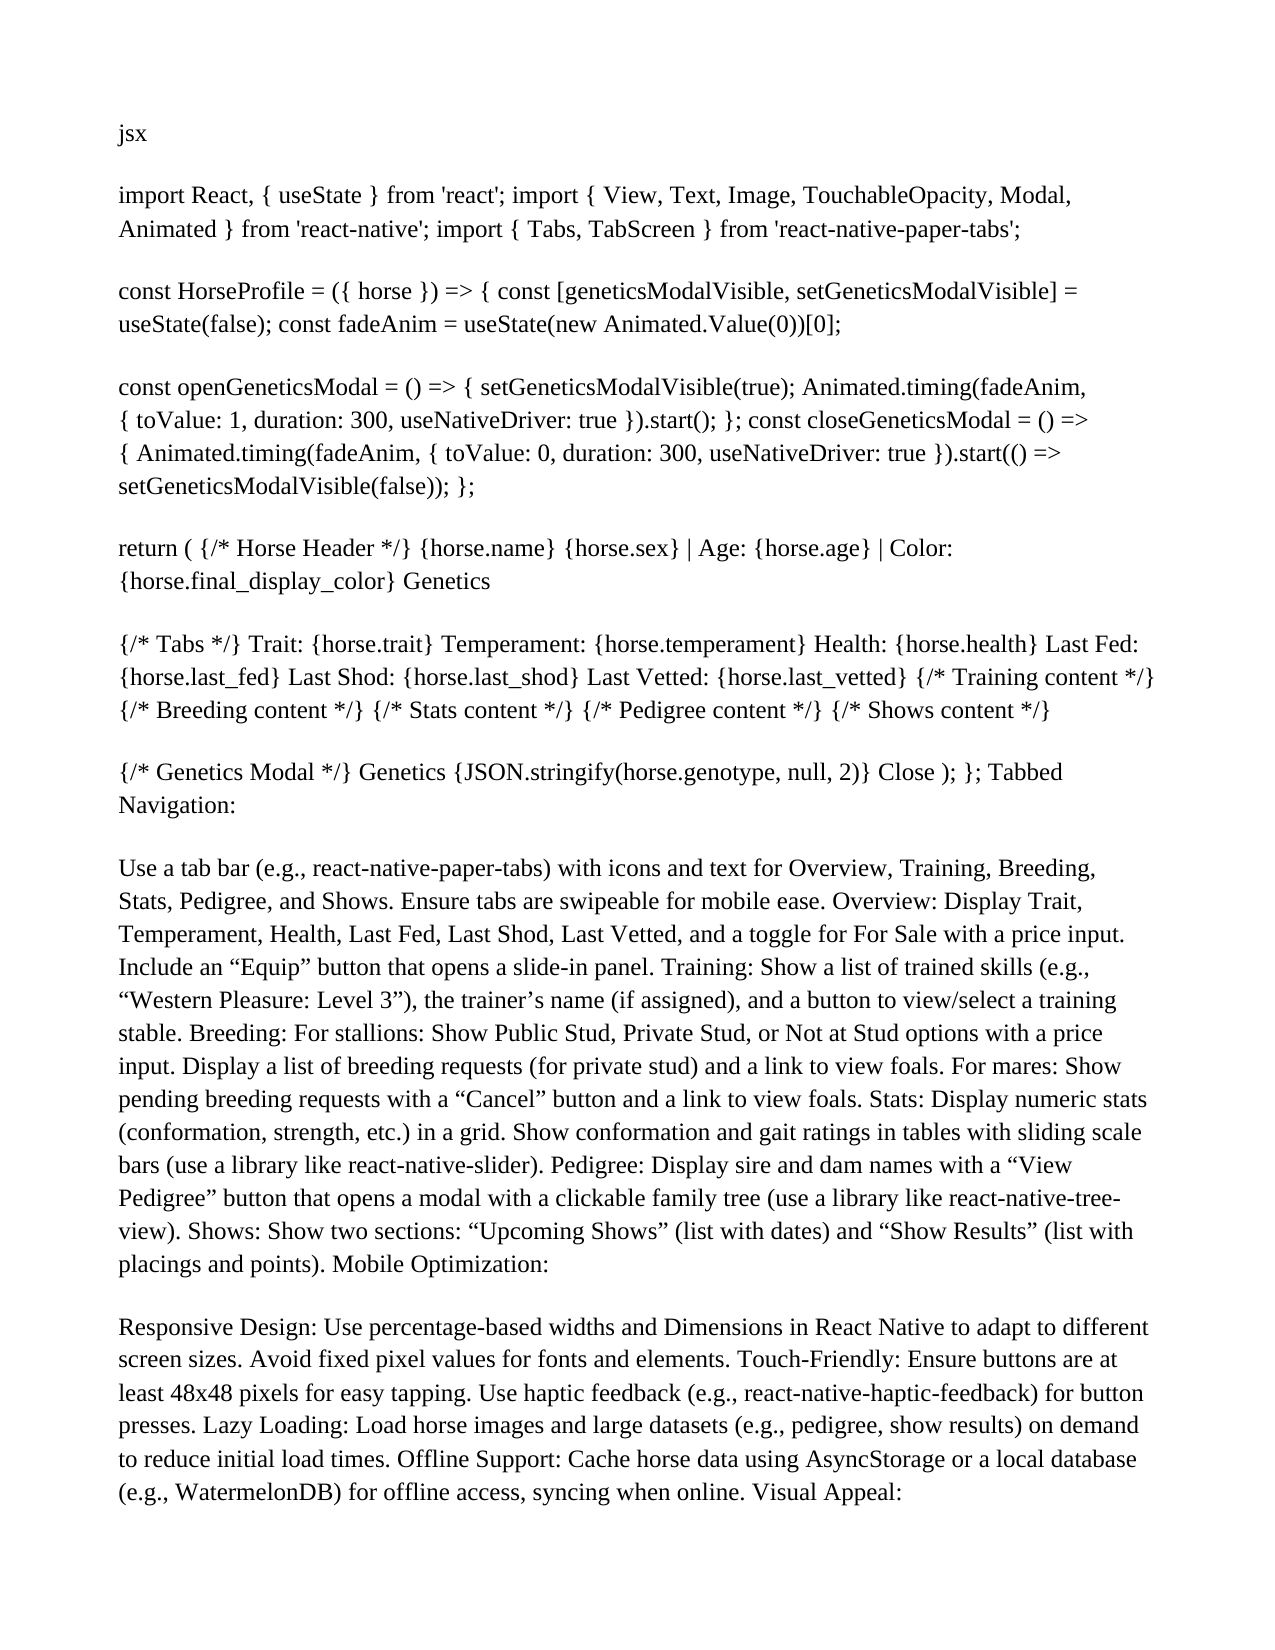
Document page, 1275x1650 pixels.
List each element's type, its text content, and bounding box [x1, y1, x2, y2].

text const HorseProfile = ({ horse }) => { const [geneticsModalVisible, setGeneticsModalVisible] = useState(false); const fadeAnim = useState(new Animated.Value(0))[0]; [118, 276, 1157, 338]
text return ( {/* Horse Header */} {horse.name} {horse.sex} | Age: {horse.age} | Color: {horse.final_display_color} Genetics [118, 533, 1157, 595]
text import React, { useState } from 'react'; import { View, Text, Image, TouchableOpacity, Modal, Animated } from 'react-native'; import { Tabs, TabScreen } from 'react-native-paper-tabs'; [118, 181, 1157, 242]
text const openGeneticsModal = () => { setGeneticsModalVisible(true); Animated.timing(fadeAnim, { toValue: 1, duration: 300, useNativeDriver: true }).start(); }; const closeGeneticsModal = () => { Animated.timing(fadeAnim, { toValue: 0, duration: 300, useNativeDriver: true }).start(() => setGeneticsModalVisible(false)); }; [118, 372, 1157, 499]
text Responsive Design: Use percentage-based widths and Dimensions in React Native to adapt to different screen sizes. Avoid fixed pixel values for fonts and elements. Touch-Friendly: Ensure buttons are at least 48x48 pixels for easy tapping. Use haptic feedback (e.g., react-native-haptic-feedback) for button presses. Lazy Loading: Load horse images and large datasets (e.g., pedigree, show results) on demand to reduce initial load times. Offline Support: Cache horse data using AsyncStorage or a local database (e.g., WatermelonDB) for offline access, syncing when online. Visual Appeal: [118, 1312, 1157, 1505]
text Use a tab bar (e.g., react-native-paper-tabs) with icons and text for Overview, Training, Breeding, Stats, Pedigree, and Shows. Ensure tabs are swipeable for mobile ease. Overview: Display Trait, Temperament, Health, Last Fed, Last Shod, Last Vetted, and a toggle for For Sale with a price input. Include an “Equip” button that opens a slide-in panel. Training: Show a list of trained skills (e.g., “Western Pleasure: Level 3”), the trainer’s name (if assigned), and a button to view/select a training stable. Breeding: For stallions: Show Public Stud, Private Stud, or Not at Stud options with a price input. Display a list of breeding requests (for private stud) and a link to view foals. For mares: Show pending breeding requests with a “Cancel” button and a link to view foals. Stats: Display numeric stats (conformation, strength, etc.) in a grid. Show conformation and gait ratings in tables with sliding scale bars (use a library like react-native-slider). Pedigree: Display sire and dam names with a “View Pedigree” button that opens a modal with a clickable family tree (use a library like react-native-tree-view). Shows: Show two sections: “Upcoming Shows” (list with dates) and “Show Results” (list with placings and points). Mobile Optimization: [118, 853, 1157, 1278]
text jsx [118, 118, 1157, 147]
text {/* Tabs */} Trait: {horse.trait} Temperament: {horse.temperament} Health: {horse.health} Last Fed: {horse.last_fed} Last Shod: {horse.last_shod} Last Vetted: {horse.last_vetted} {/* Training content */} {/* Breeding content */} {/* Stats content */} {/* Pedigree content */} {/* Shows content */} [118, 629, 1157, 723]
text {/* Genetics Modal */} Genetics {JSON.stringify(horse.genotype, null, 2)} Close ); }; Tabbed Navigation: [118, 757, 1157, 819]
